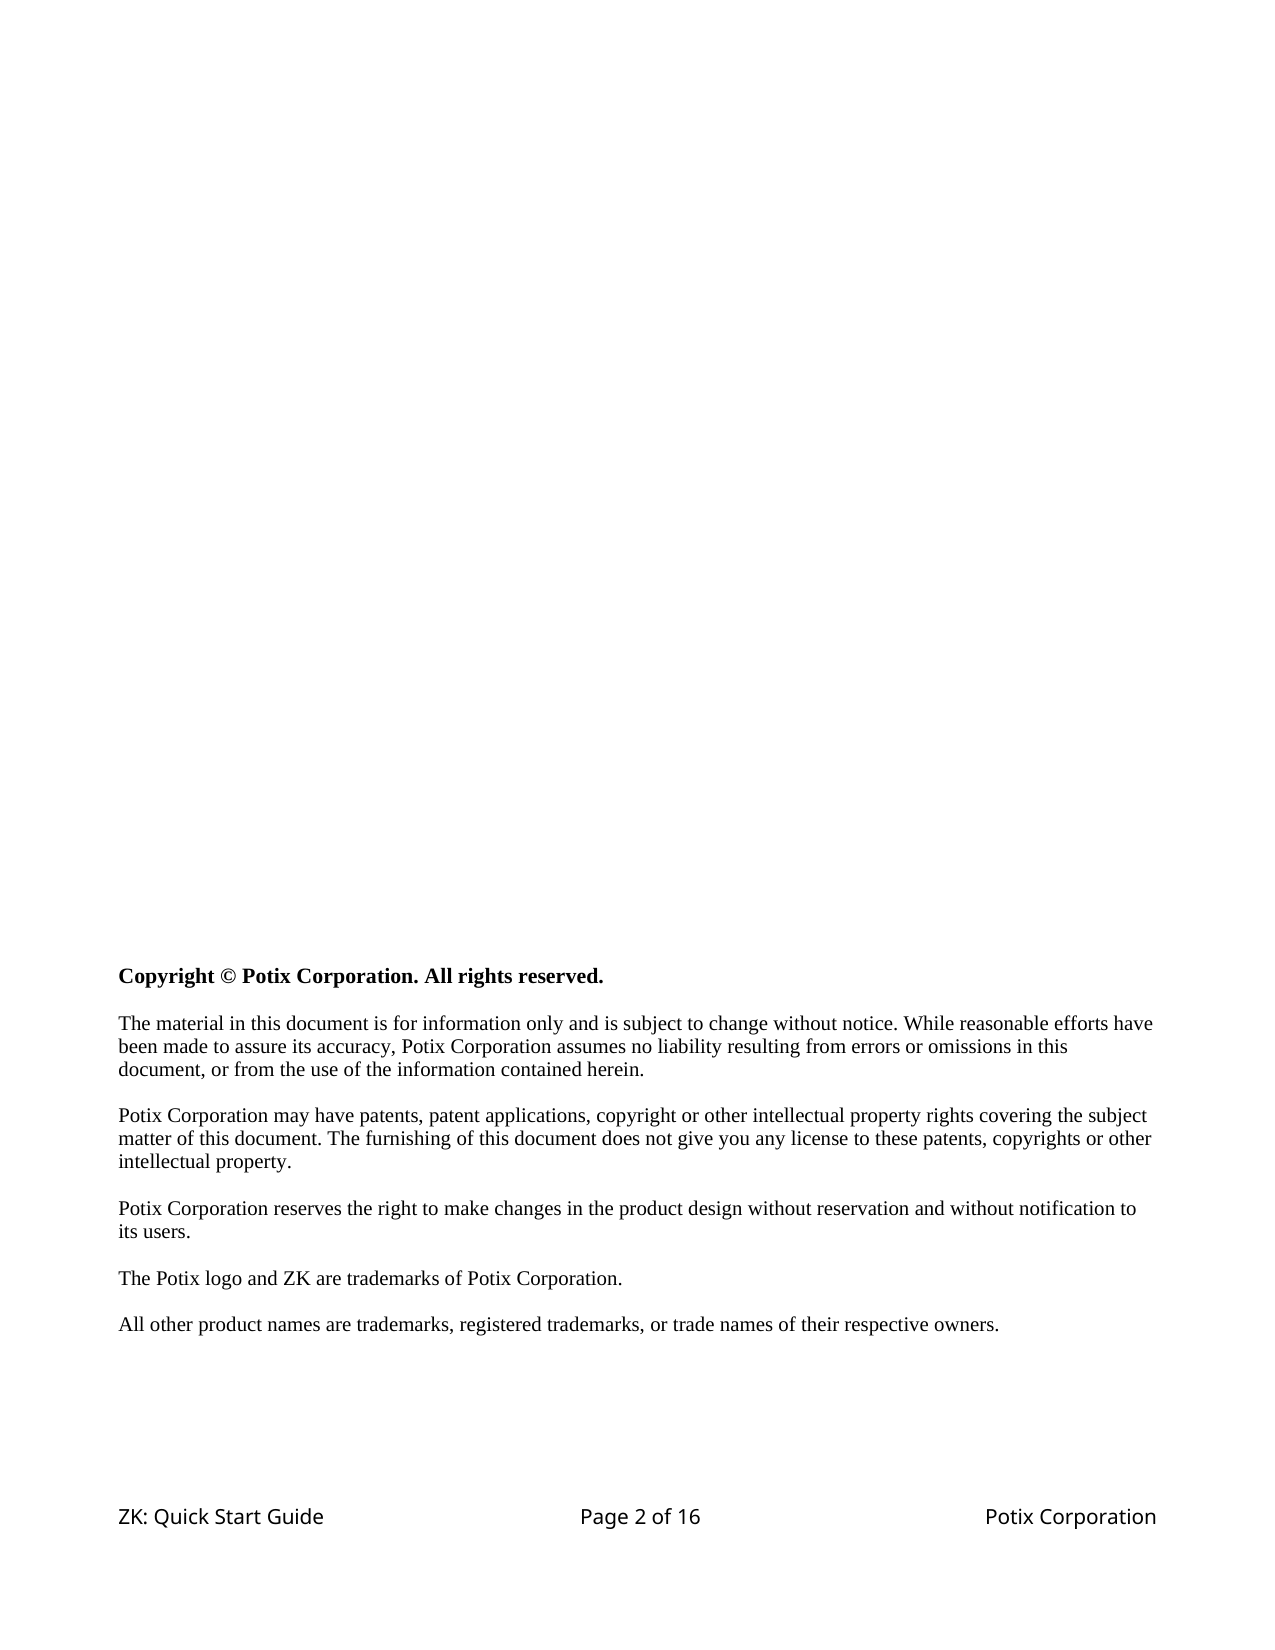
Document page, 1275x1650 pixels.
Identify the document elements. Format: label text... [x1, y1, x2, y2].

text All other product names are trademarks, registered trademarks, or trade names of their respective owners. [118, 1313, 1157, 1336]
text Potix Corporation reserves the right to make changes in the product design without reservation and without notification to its users. [118, 1197, 1157, 1243]
text The material in this document is for information only and is subject to change without notice. While reasonable efforts have been made to assure its accuracy, Potix Corporation assumes no liability resulting from errors or omissions in this document, or from the use of the information contained herein. [118, 1011, 1157, 1081]
text Copyright © Potix Corporation. All rights reserved. [118, 963, 1157, 988]
text The Potix logo and ZK are trademarks of Potix Corporation. [118, 1267, 1157, 1289]
text Potix Corporation may have patents, patent applications, copyright or other intellectual property rights covering the subject matter of this document. The furnishing of this document does not give you any license to these patents, copyrights or other intellectual property. [118, 1104, 1157, 1173]
